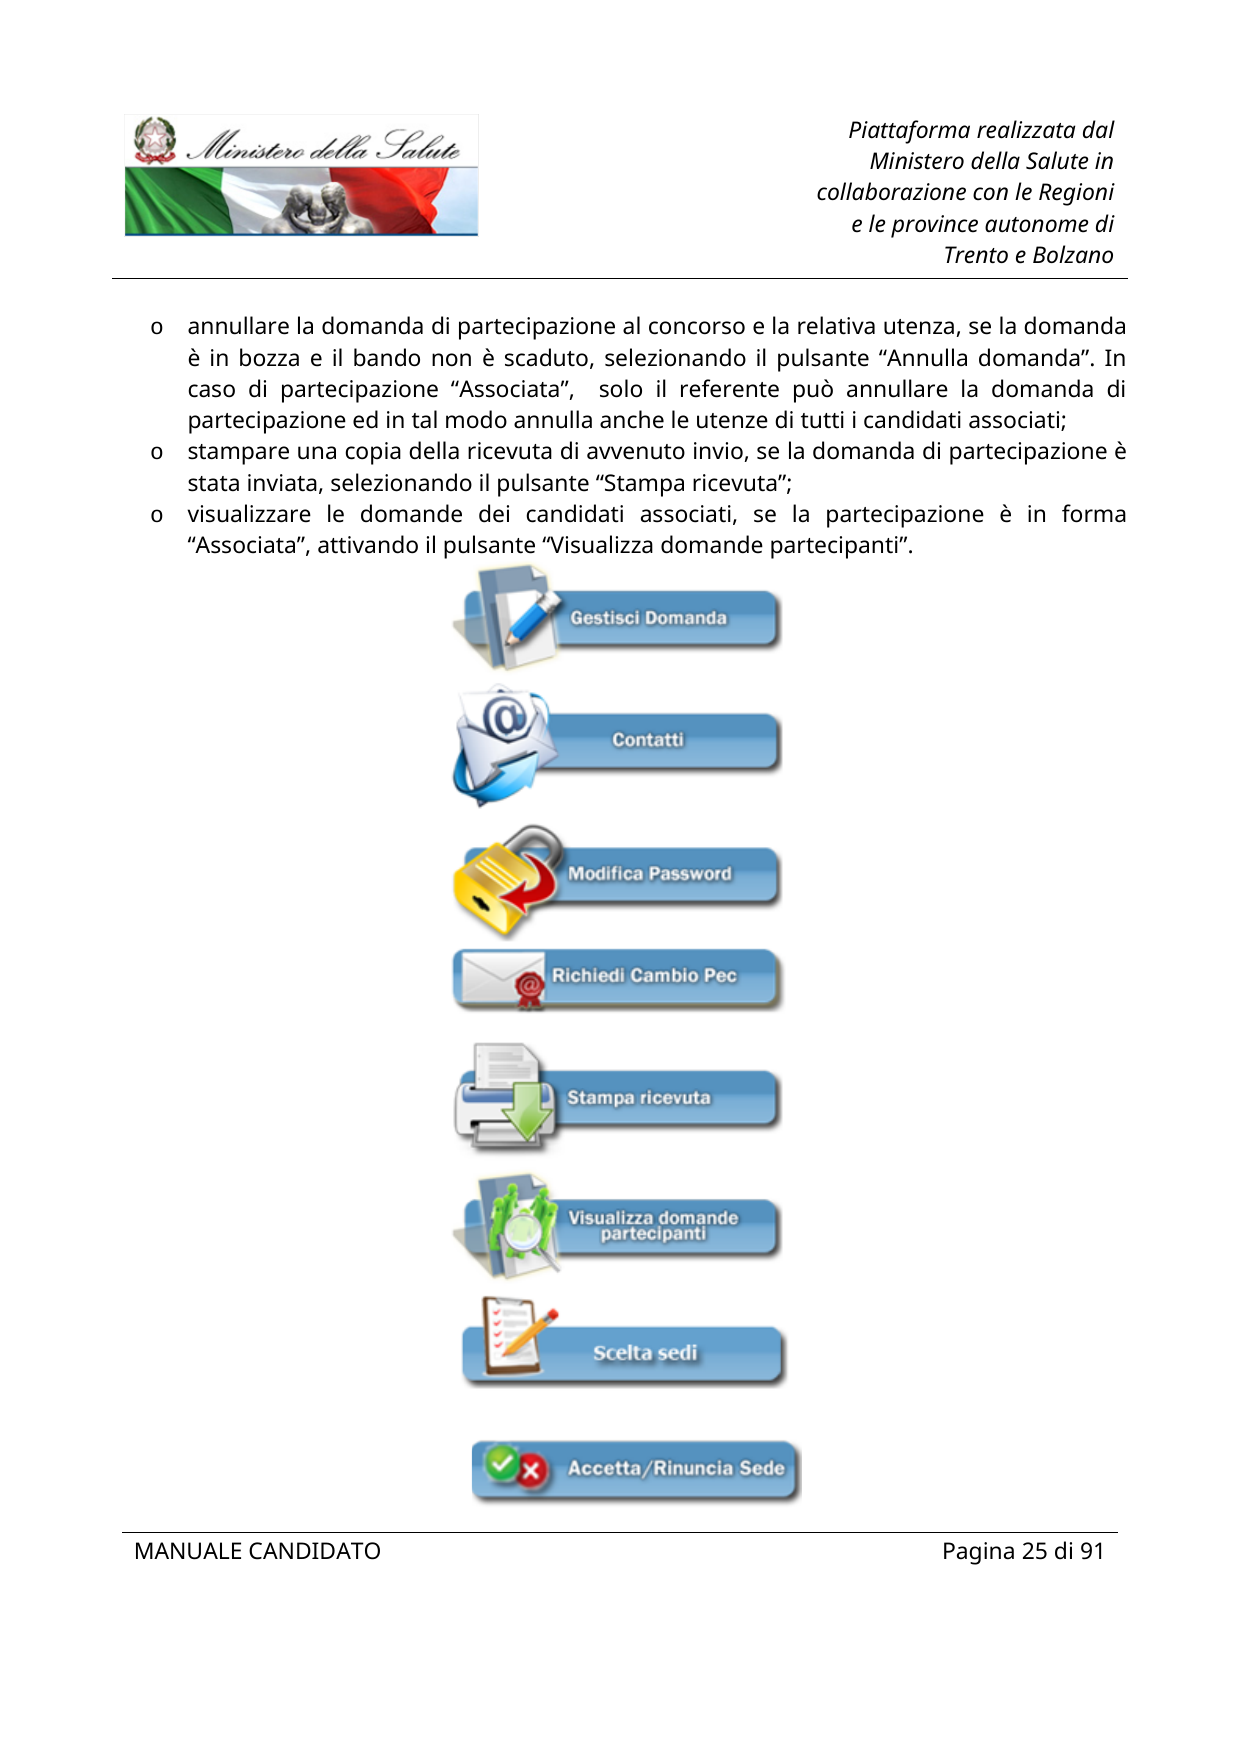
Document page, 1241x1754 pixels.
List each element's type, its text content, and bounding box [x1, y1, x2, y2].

list annullare la domanda di partecipazione al concorso e la relativa utenza, se la domanda è in bozza e il bando non è scaduto, selezionando il pulsante “Annulla domanda”. In caso di partecipazione “Associata”, solo il referente può annullare la domanda di partecipazione ed in tal modo annulla anche le utenze di tutti i candidati associati; [150, 310, 1128, 435]
list stampare una copia della ricevuta di avvenuto invio, se la domanda di partecipazione è stata inviata, selezionando il pulsante “Stampa ricevuta”; [150, 435, 1128, 498]
list visualizzare le domande dei candidati associati, se la partecipazione è in forma “Associata”, attivando il pulsante “Visualizza domande partecipanti”. [150, 498, 1128, 560]
